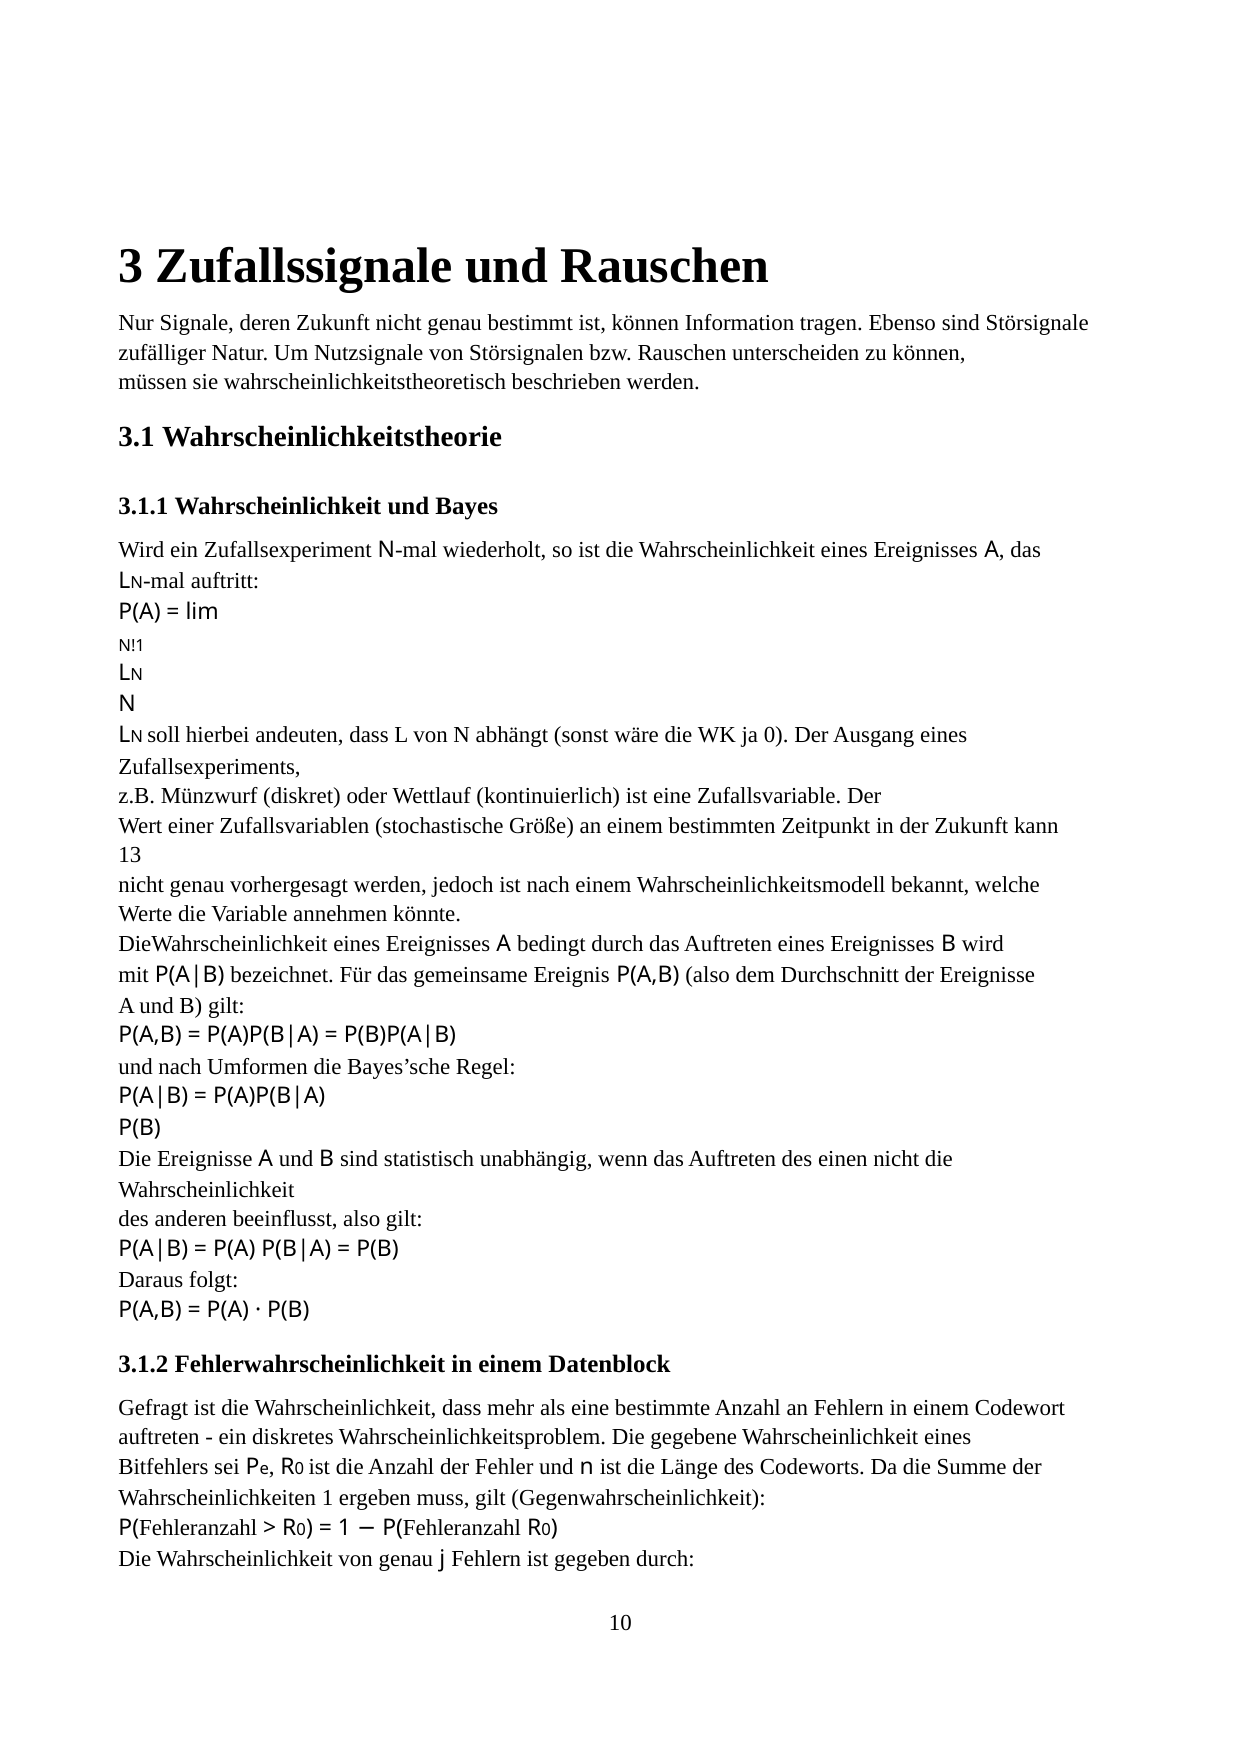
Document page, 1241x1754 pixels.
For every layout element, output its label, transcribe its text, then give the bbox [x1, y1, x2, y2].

text LN-mal auftritt: [118, 564, 1122, 595]
text Nur Signale, deren Zukunft nicht genau bestimmt ist, können Information tragen. Ebenso sind Störsignale [118, 306, 1122, 336]
text Wert einer Zufallsvariablen (stochastische Größe) an einem bestimmten Zeitpunkt in der Zukunft kann [118, 808, 1122, 838]
subtitle Fehlerwahrscheinlichkeit in einem Datenblock [118, 1349, 1122, 1378]
text auftreten - ein diskretes Wahrscheinlichkeitsproblem. Die gegebene Wahrscheinlichkeit eines [118, 1420, 1122, 1450]
text nicht genau vorhergesagt werden, jedoch ist nach einem Wahrscheinlichkeitsmodell bekannt, welche [118, 867, 1122, 897]
text mit P(A|B) bezeichnet. Für das gemeinsame Ereignis P(A,B) (also dem Durchschnitt der Ereignisse [118, 958, 1122, 989]
text LN soll hierbei andeuten, dass L von N abhängt (sonst wäre die WK ja 0). Der Ausgang eines Zufallsexperiments, [118, 718, 1122, 779]
text Die Ereignisse A und B sind statistisch unabhängig, wenn das Auftreten des einen nicht die Wahrscheinlichkeit [118, 1142, 1122, 1202]
text LN [118, 656, 1122, 687]
text zufälliger Natur. Um Nutzsignale von Störsignalen bzw. Rauschen unterscheiden zu können, [118, 336, 1122, 365]
text müssen sie wahrscheinlichkeitstheoretisch beschrieben werden. [118, 365, 1122, 394]
subtitle Wahrscheinlichkeit und Bayes [118, 491, 1122, 520]
text Wird ein Zufallsexperiment N-mal wiederholt, so ist die Wahrscheinlichkeit eines Ereignisses A, das [118, 533, 1122, 564]
text P(A,B) = P(A)P(B|A) = P(B)P(A|B) [118, 1018, 1122, 1050]
text Daraus folgt: [118, 1263, 1122, 1293]
text des anderen beeinflusst, also gilt: [118, 1202, 1122, 1232]
text P(A|B) = P(A)P(B|A) [118, 1079, 1122, 1110]
text Bitfehlers sei Pe, R0 ist die Anzahl der Fehler und n ist die Länge des Codeworts. Da die Summe der [118, 1450, 1122, 1481]
text P(A,B) = P(A) · P(B) [118, 1293, 1122, 1324]
text N [118, 687, 1122, 718]
text P(A|B) = P(A) P(B|A) = P(B) [118, 1232, 1122, 1263]
subtitle Wahrscheinlichkeitstheorie [118, 419, 1122, 453]
text 13 [118, 838, 1122, 867]
text Wahrscheinlichkeiten 1 ergeben muss, gilt (Gegenwahrscheinlichkeit): [118, 1481, 1122, 1511]
text P(A) = lim [118, 595, 1122, 626]
text z.B. Münzwurf (diskret) oder Wettlauf (kontinuierlich) ist eine Zufallsvariable. Der [118, 779, 1122, 808]
text Gefragt ist die Wahrscheinlichkeit, dass mehr als eine bestimmte Anzahl an Fehlern in einem Codewort [118, 1391, 1122, 1420]
subtitle Zufallssignale und Rauschen [118, 236, 1122, 294]
text P(B) [118, 1110, 1122, 1142]
text P(Fehleranzahl > R0) = 1 − P(Fehleranzahl R0) [118, 1511, 1122, 1542]
text Werte die Variable annehmen könnte. [118, 897, 1122, 926]
text N!1 [118, 626, 1122, 656]
text Die Wahrscheinlichkeit von genau j Fehlern ist gegeben durch: [118, 1542, 1122, 1573]
text DieWahrscheinlichkeit eines Ereignisses A bedingt durch das Auftreten eines Ereignisses B wird [118, 926, 1122, 958]
text und nach Umformen die Bayes’sche Regel: [118, 1050, 1122, 1079]
text A und B) gilt: [118, 989, 1122, 1018]
